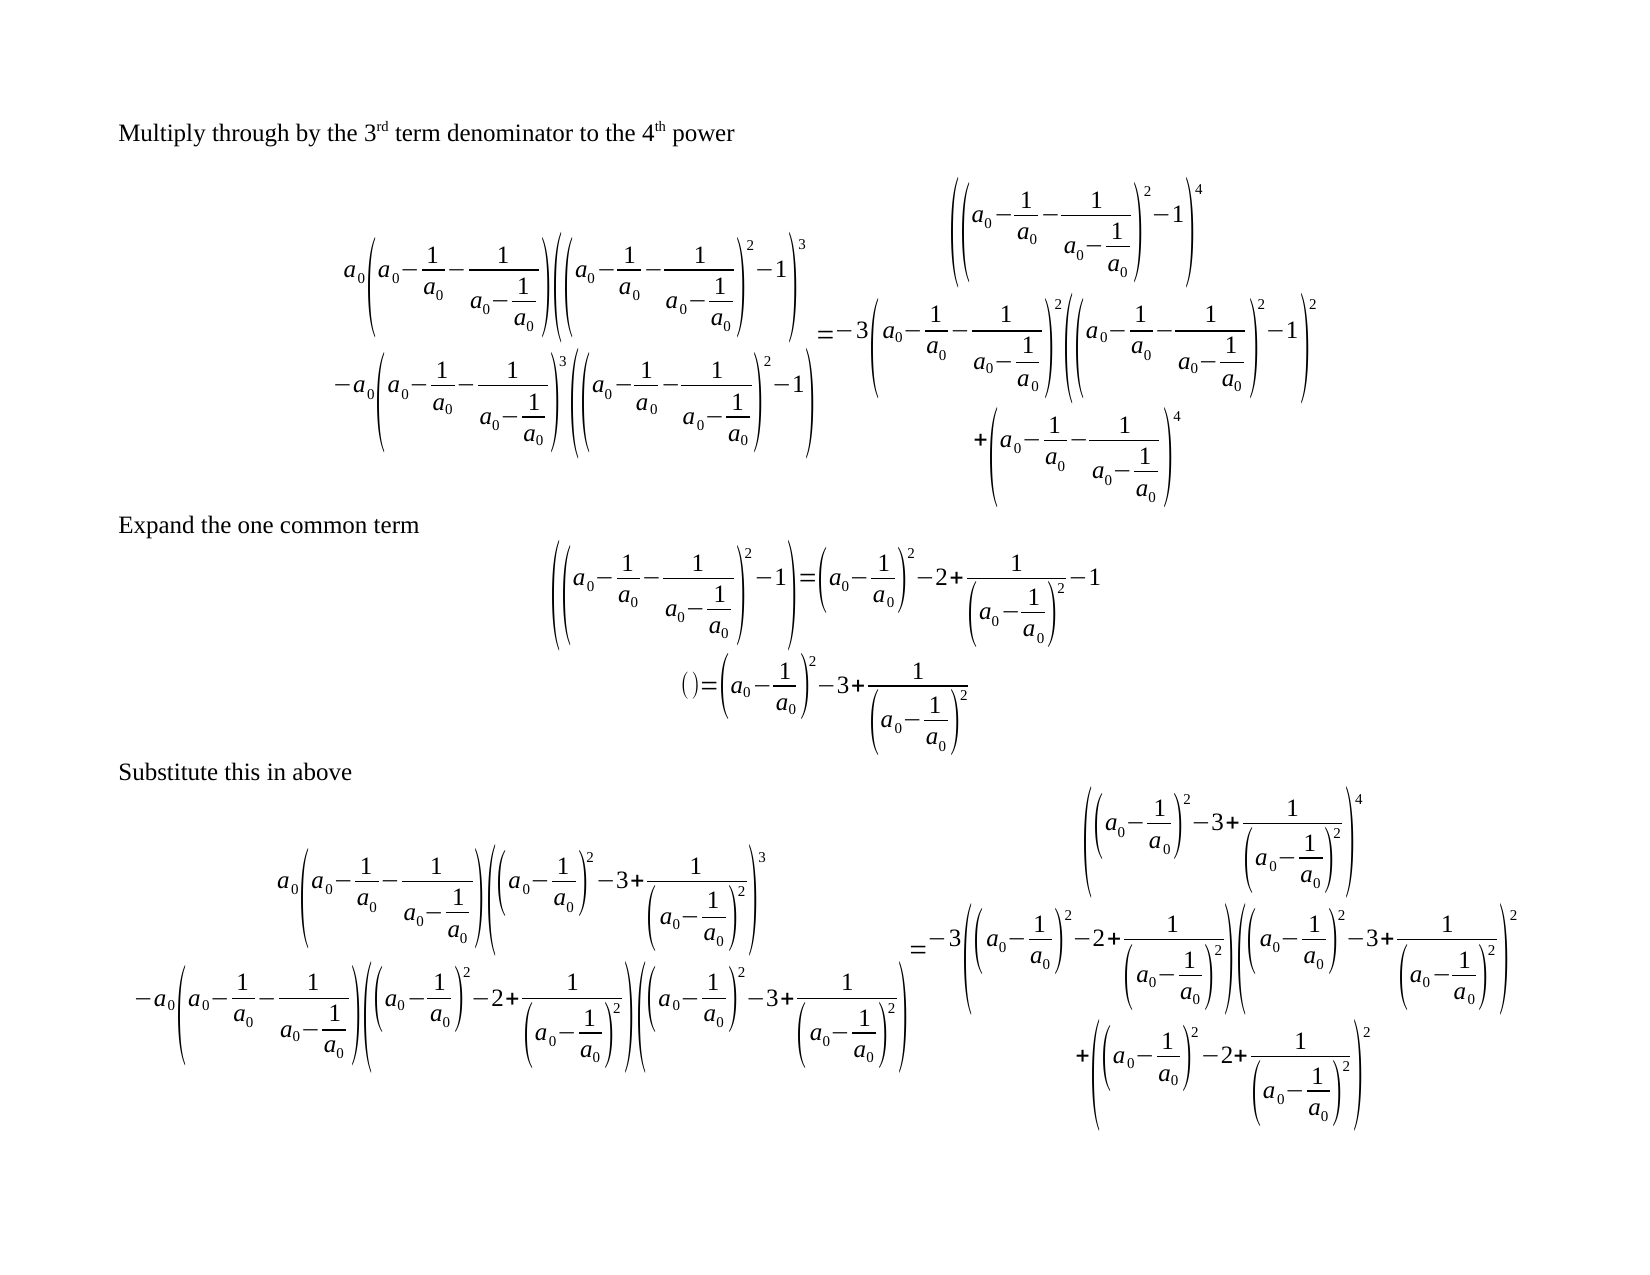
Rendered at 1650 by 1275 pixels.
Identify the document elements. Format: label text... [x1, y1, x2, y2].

text Substitute this in above [118, 757, 1532, 786]
text Multiply through by the 3rd term denominator to the 4th power [118, 118, 1532, 147]
text Expand the one common term [118, 510, 1532, 538]
